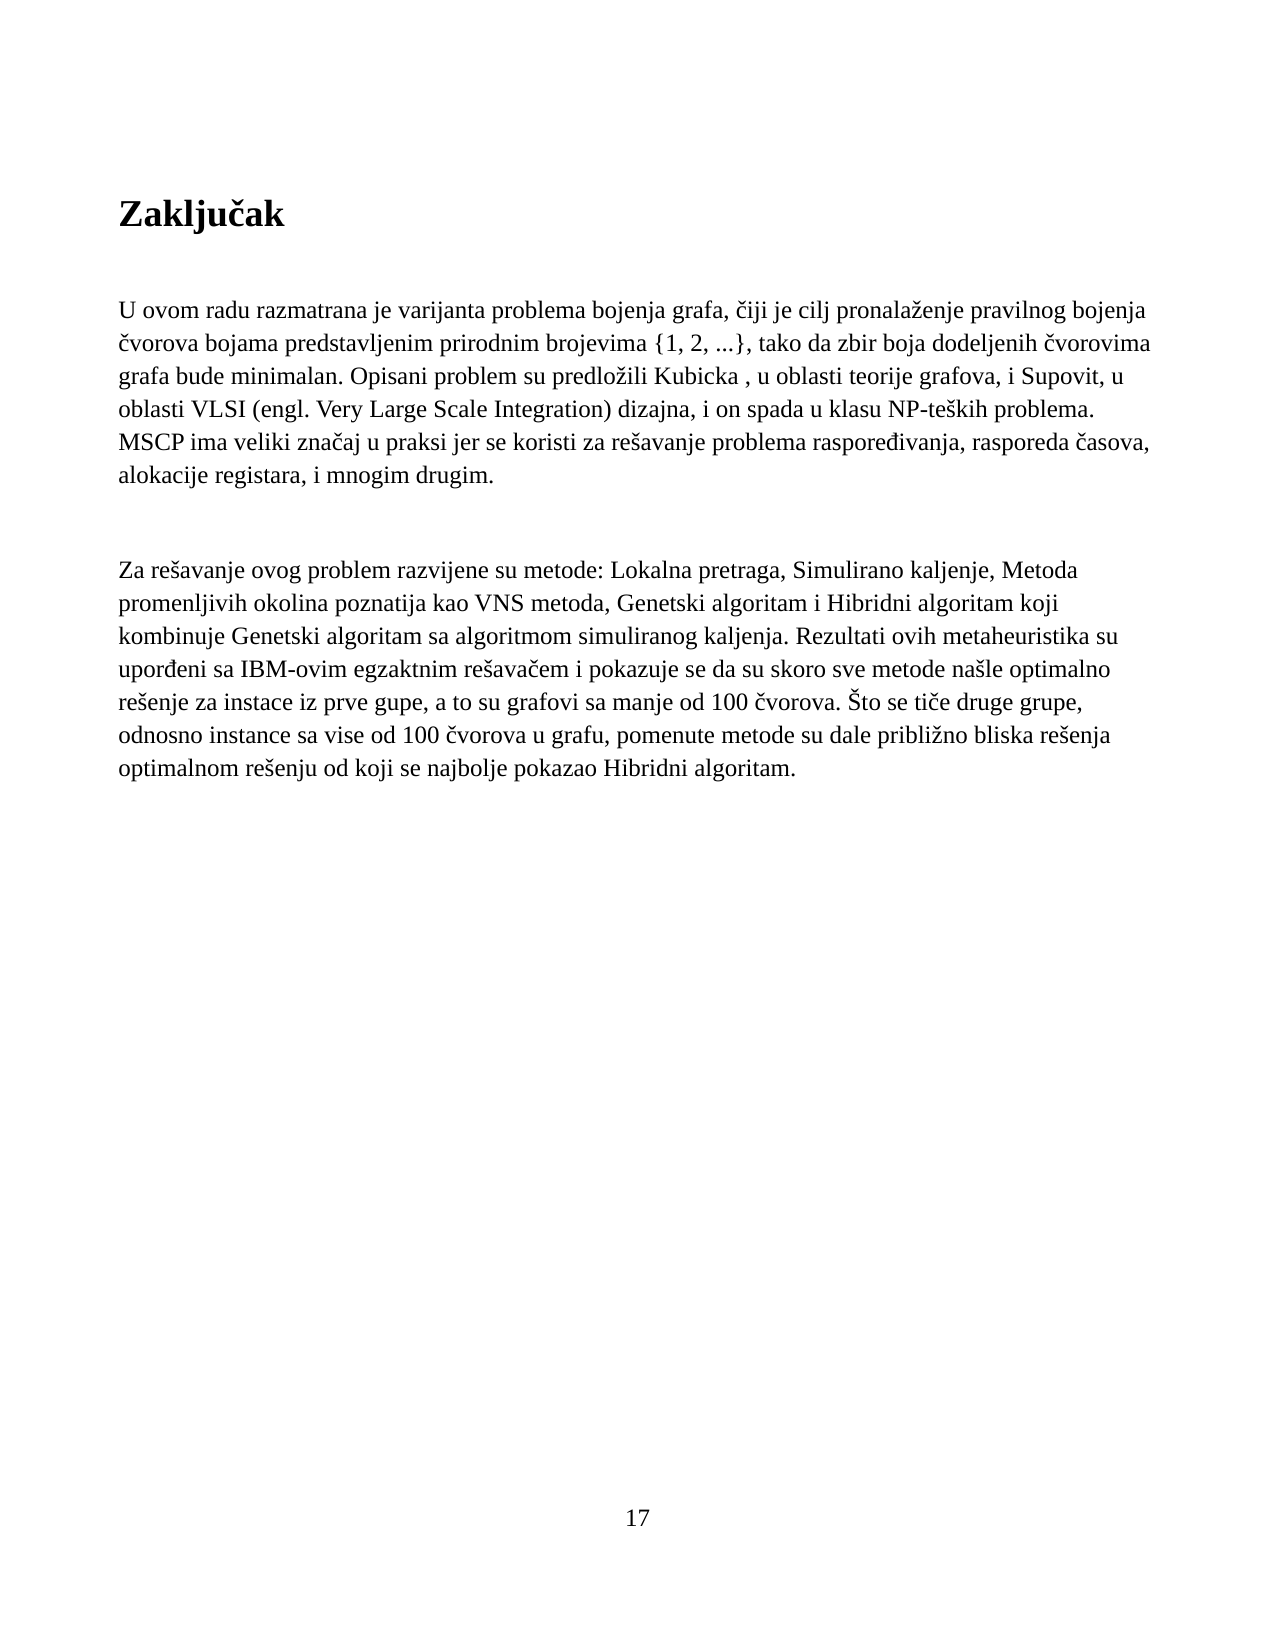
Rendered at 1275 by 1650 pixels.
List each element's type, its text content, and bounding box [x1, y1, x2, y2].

text U ovom radu razmatrana je varijanta problema bojenja grafa, čiji je cilj pronalaženje pravilnog bojenja čvorova bojama predstavljenim prirodnim brojevima {1, 2, ...}, tako da zbir boja dodeljenih čvorovima grafa bude minimalan. Opisani problem su predložili Kubicka , u oblasti teorije grafova, i Supovit, u oblasti VLSI (engl. Very Large Scale Integration) dizajna, i on spada u klasu NP-teških problema. MSCP ima veliki značaj u praksi jer se koristi za rešavanje problema raspoređivanja, rasporeda časova, alokacije registara, i mnogim drugim. [118, 295, 1157, 489]
text Za rešavanje ovog problem razvijene su metode: Lokalna pretraga, Simulirano kaljenje, Metoda promenljivih okolina poznatija kao VNS metoda, Genetski algoritam i Hibridni algoritam koji kombinuje Genetski algoritam sa algoritmom simuliranog kaljenja. Rezultati ovih metaheuristika su uporđeni sa IBM-ovim egzaktnim rešavačem i pokazuje se da su skoro sve metode našle optimalno rešenje za instace iz prve gupe, a to su grafovi sa manje od 100 čvorova. Što se tiče druge grupe, odnosno instance sa vise od 100 čvorova u grafu, pomenute metode su dale približno bliska rešenja optimalnom rešenju od koji se najbolje pokazao Hibridni algoritam. [118, 555, 1157, 782]
subtitle Zaključak [118, 191, 1157, 235]
